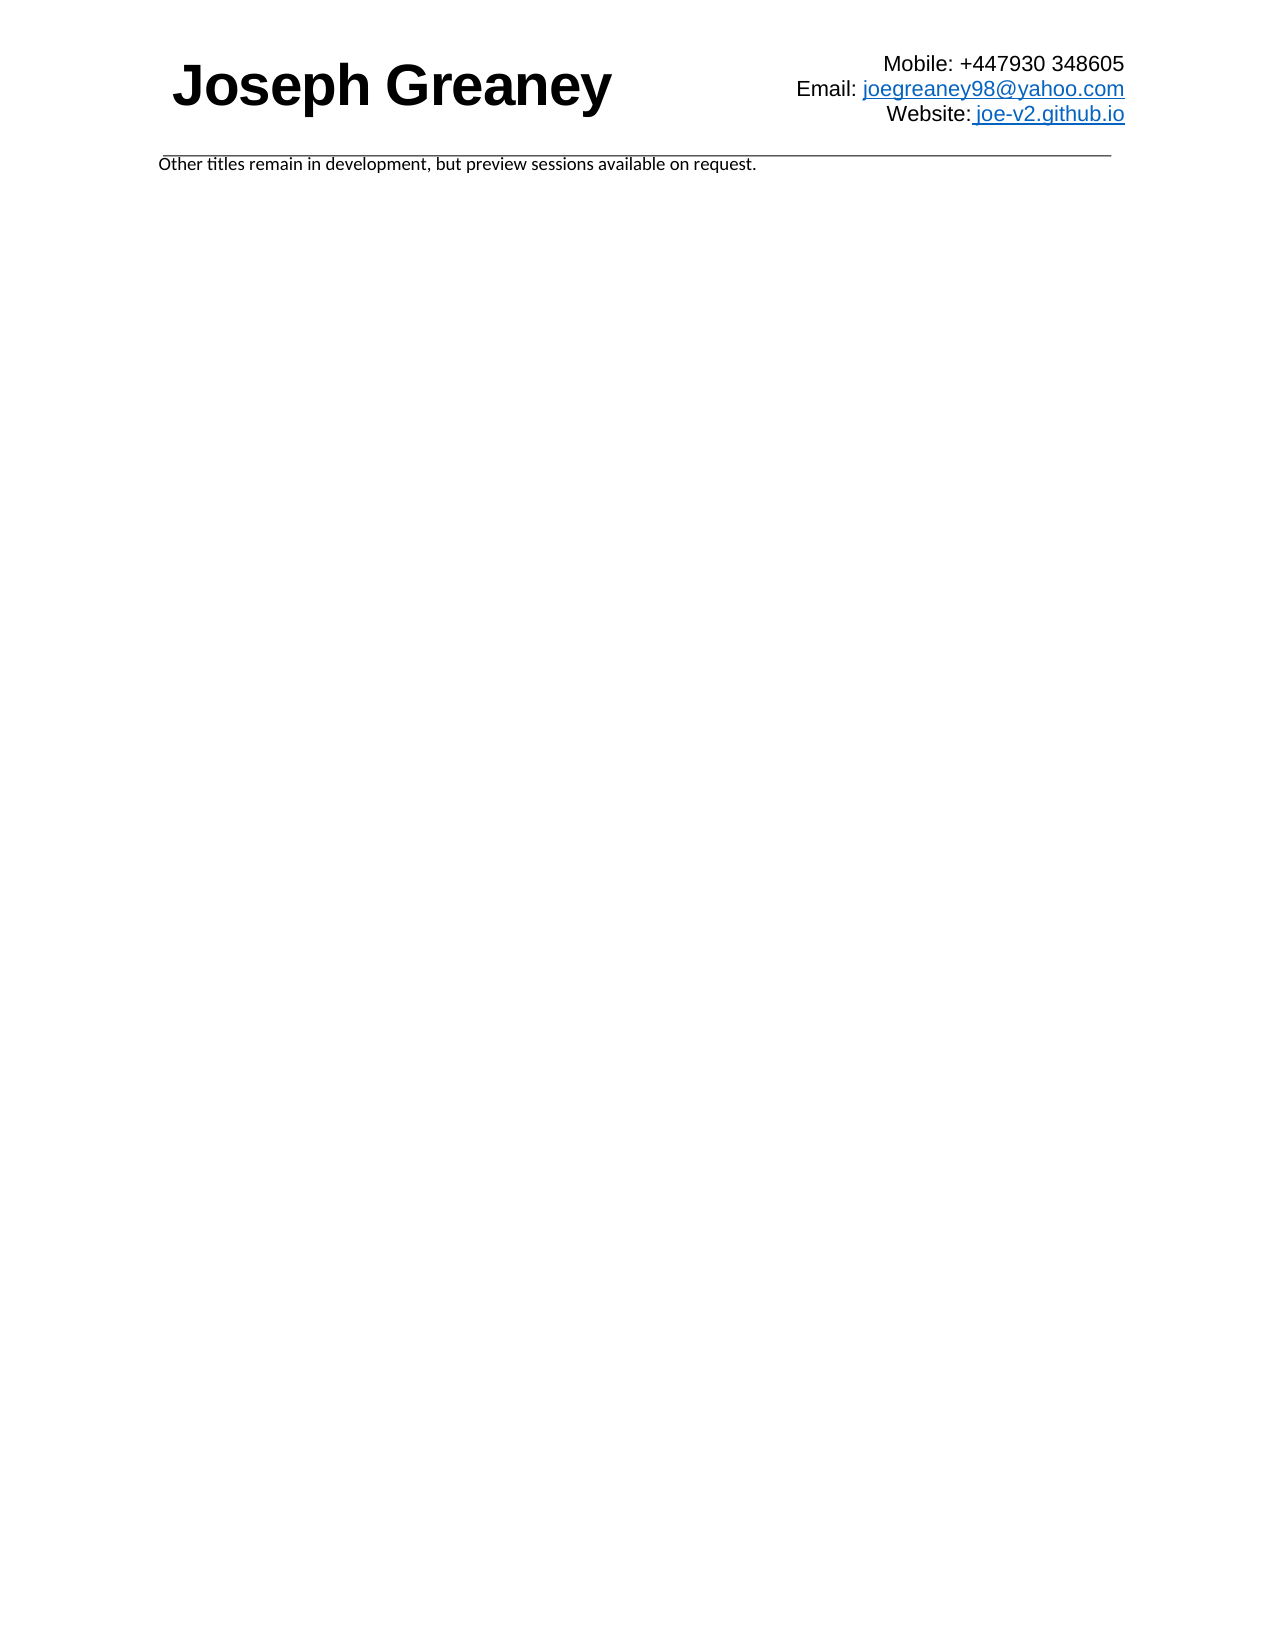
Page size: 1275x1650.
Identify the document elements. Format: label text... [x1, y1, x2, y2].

text Other titles remain in development, but preview sessions available on request. [150, 152, 1125, 175]
